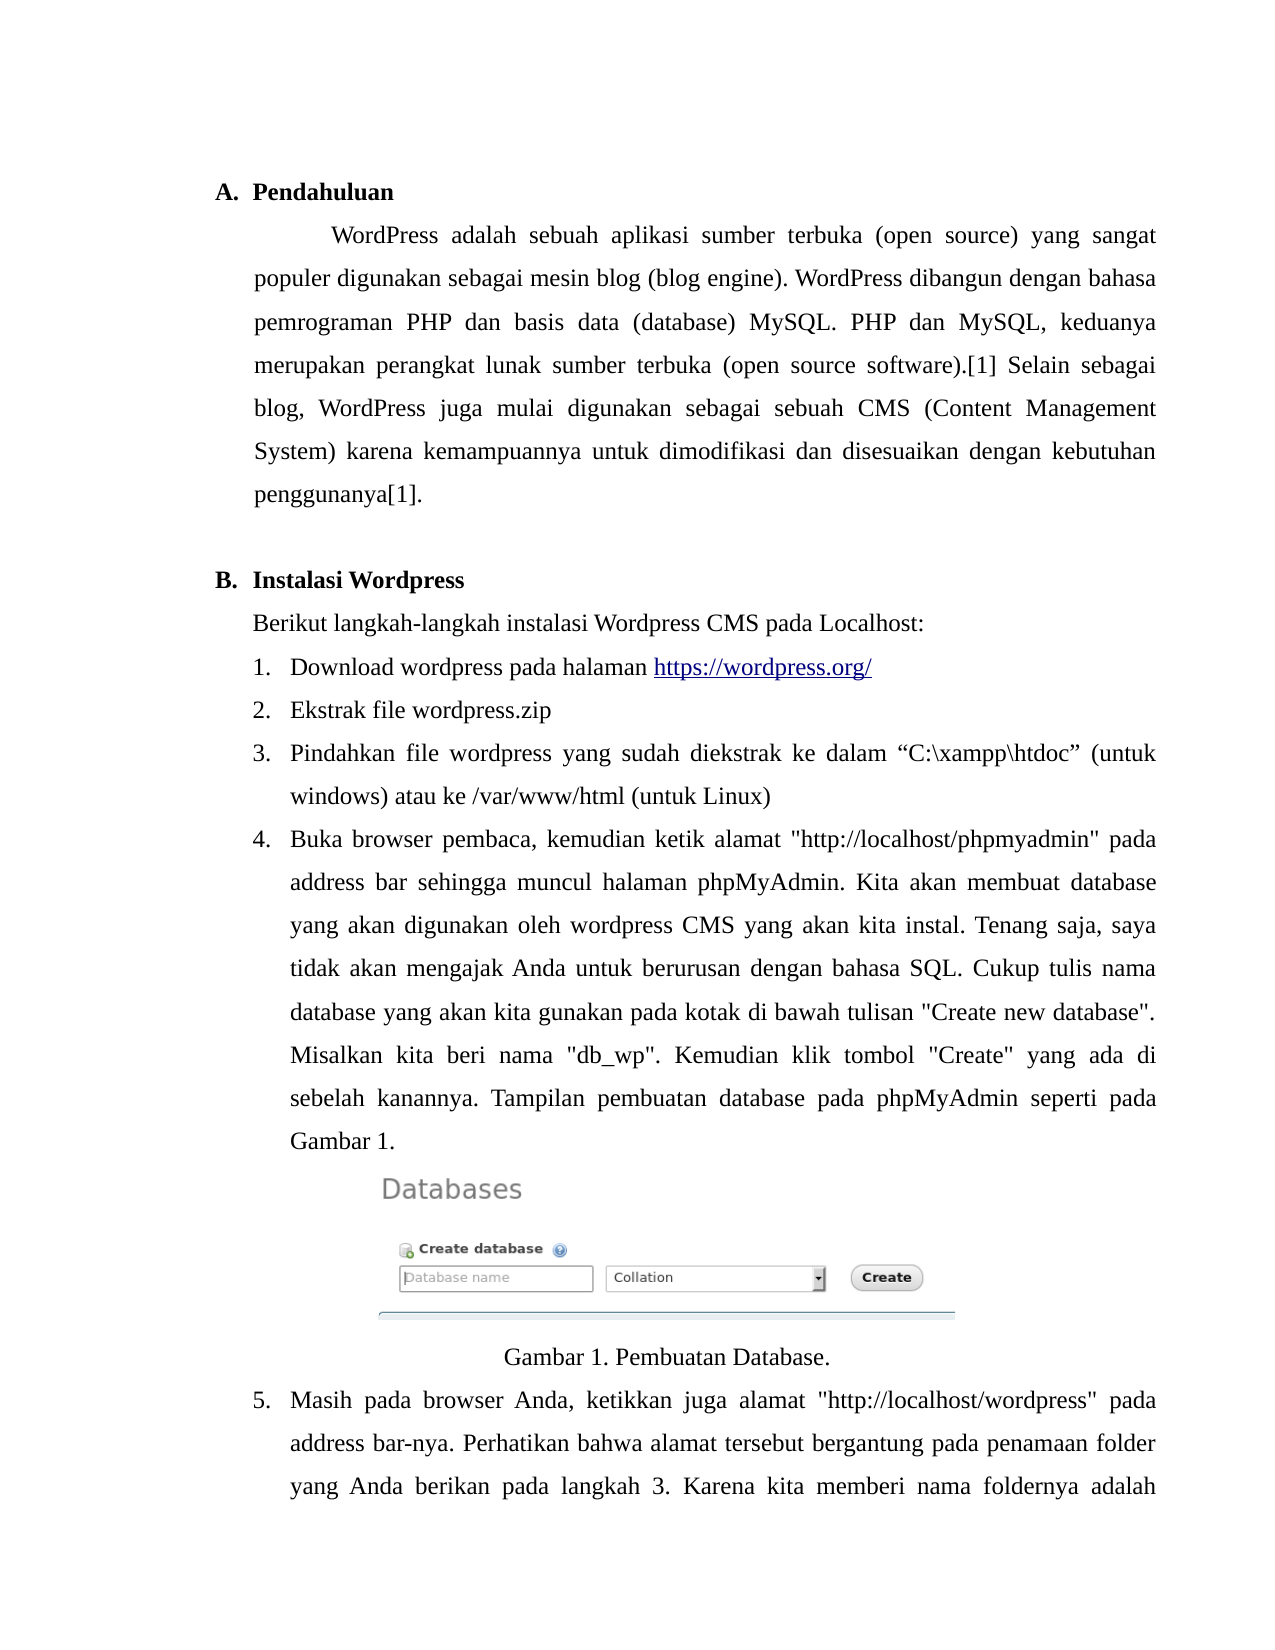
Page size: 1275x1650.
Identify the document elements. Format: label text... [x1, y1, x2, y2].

list Berikut langkah-langkah instalasi Wordpress CMS pada Localhost: [215, 608, 1157, 637]
text WordPress adalah sebuah aplikasi sumber terbuka (open source) yang sangat populer digunakan sebagai mesin blog (blog engine). WordPress dibangun dengan bahasa pemrograman PHP dan basis data (database) MySQL. PHP dan MySQL, keduanya merupakan perangkat lunak sumber terbuka (open source software).[1] Selain sebagai blog, WordPress juga mulai digunakan sebagai sebuah CMS (Content Management System) karena kemampuannya untuk dimodifikasi dan disesuaikan dengan kebutuhan penggunanya[1]. [254, 220, 1157, 508]
list Ekstrak file wordpress.zip [252, 695, 1157, 723]
picture [378, 1169, 956, 1320]
list Download wordpress pada halaman https://wordpress.org/ [252, 652, 1157, 680]
list Pindahkan file wordpress yang sudah diekstrak ke dalam “C:\xampp\htdoc” (untuk windows) atau ke /var/www/html (untuk Linux) [252, 738, 1157, 810]
text Gambar 1. Pembuatan Database. [177, 1342, 1157, 1370]
list Masih pada browser Anda, ketikkan juga alamat "http://localhost/wordpress" pada address bar-nya. Perhatikan bahwa alamat tersebut bergantung pada penamaan folder yang Anda berikan pada langkah 3. Karena kita memberi nama foldernya adalah [252, 1385, 1157, 1500]
list Pendahuluan [215, 177, 1157, 206]
list Buka browser pembaca, kemudian ketik alamat "http://localhost/phpmyadmin" pada address bar sehingga muncul halaman phpMyAdmin. Kita akan membuat database yang akan digunakan oleh wordpress CMS yang akan kita instal. Tenang saja, saya tidak akan mengajak Anda untuk berurusan dengan bahasa SQL. Cukup tulis nama database yang akan kita gunakan pada kotak di bawah tulisan "Create new database". Misalkan kita beri nama "db_wp". Kemudian klik tombol "Create" yang ada di sebelah kanannya. Tampilan pembuatan database pada phpMyAdmin seperti pada Gambar 1. [252, 824, 1157, 1155]
list Instalasi Wordpress [215, 565, 1157, 594]
